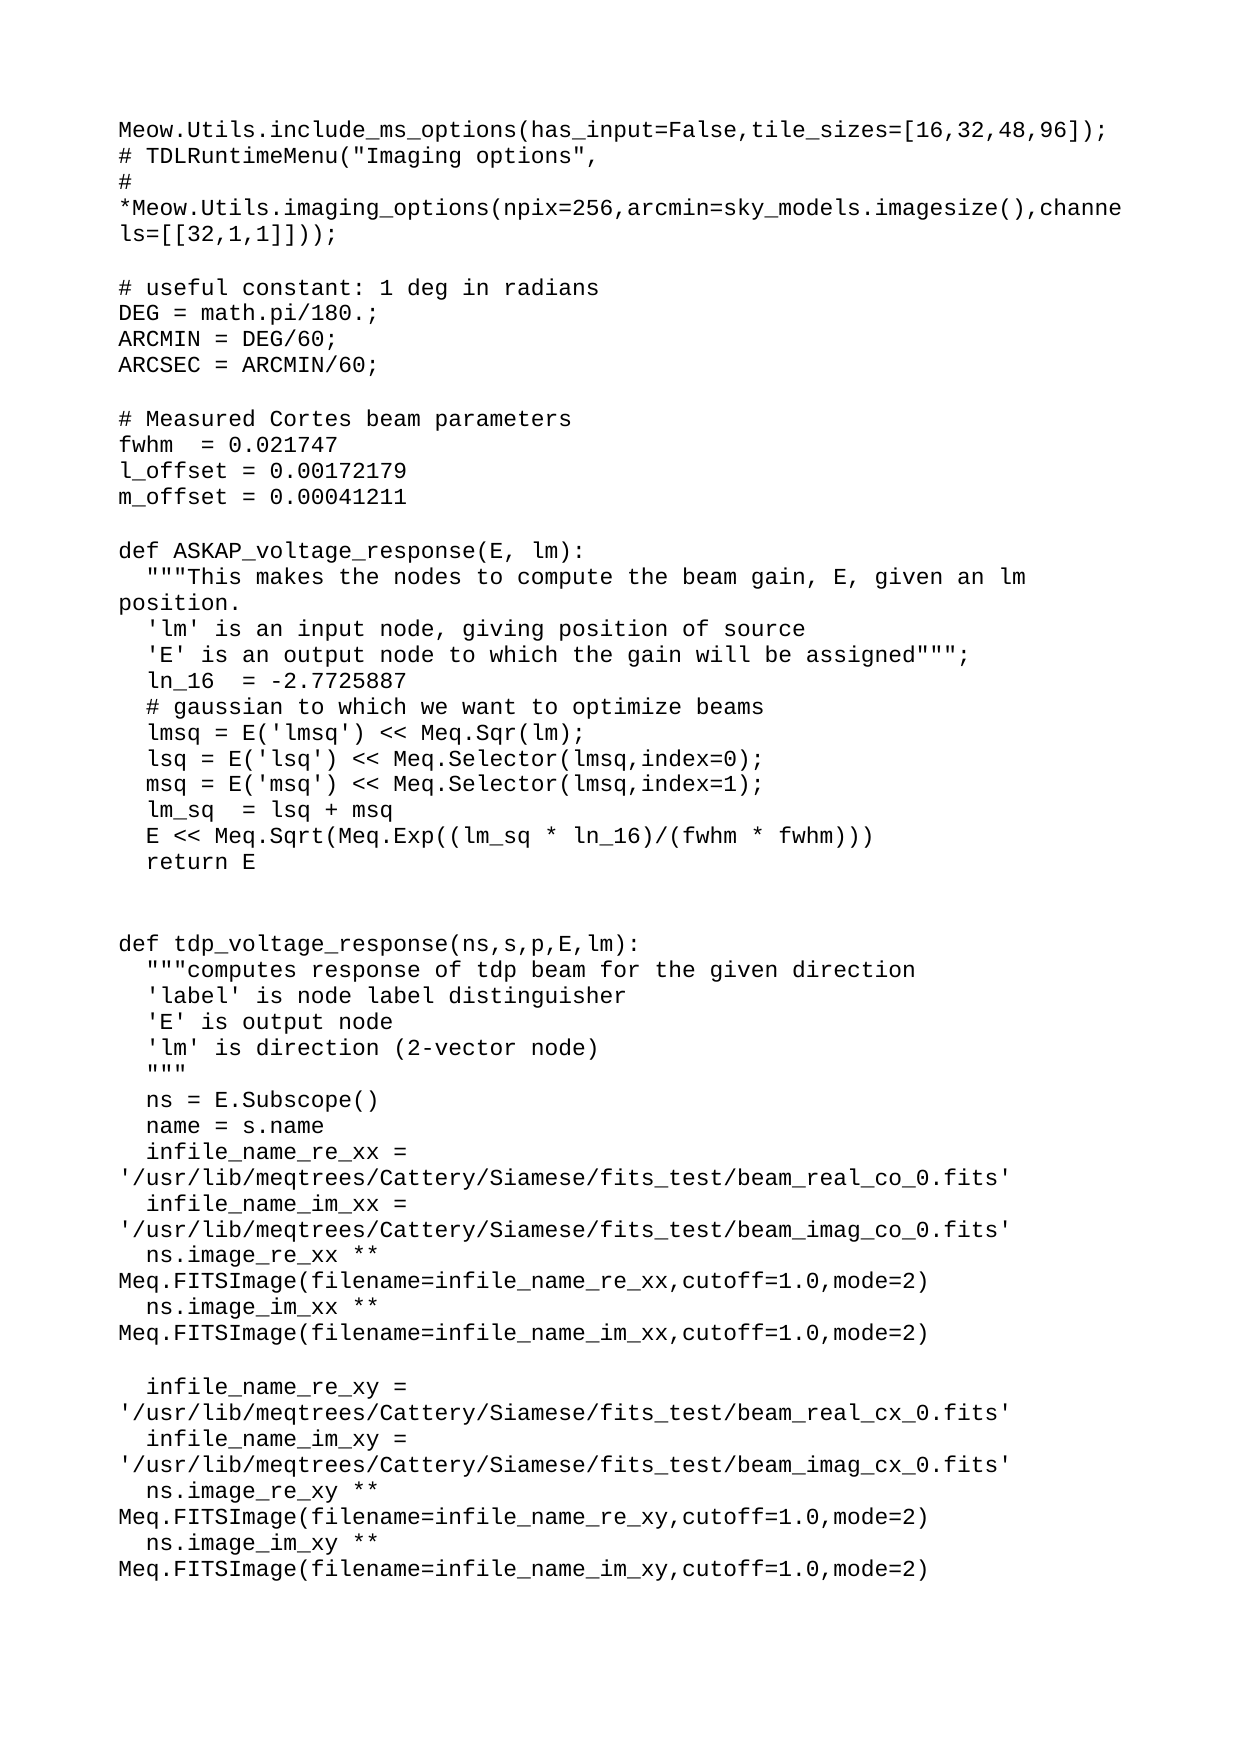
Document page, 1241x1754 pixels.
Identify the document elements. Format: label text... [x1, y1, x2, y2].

text ns.image_im_xy ** Meq.FITSImage(filename=infile_name_im_xy,cutoff=1.0,mode=2) [118, 1531, 1122, 1583]
text def tdp_voltage_response(ns,s,p,E,lm): [118, 933, 1122, 958]
text # gaussian to which we want to optimize beams [118, 695, 1122, 721]
text def ASKAP_voltage_response(E, lm): [118, 539, 1122, 565]
text # Measured Cortes beam parameters [118, 408, 1122, 433]
text 'lm' is an input node, giving position of source [118, 617, 1122, 643]
text ns.image_re_xx ** Meq.FITSImage(filename=infile_name_re_xx,cutoff=1.0,mode=2) [118, 1244, 1122, 1296]
text lm_sq = lsq + msq [118, 799, 1122, 825]
text # TDLRuntimeMenu("Imaging options", [118, 144, 1122, 170]
text fwhm = 0.021747 [118, 433, 1122, 459]
text # *Meow.Utils.imaging_options(npix=256,arcmin=sky_models.imagesize(),channels=[[32,1,1]])); [118, 170, 1122, 248]
text ns.image_im_xx ** Meq.FITSImage(filename=infile_name_im_xx,cutoff=1.0,mode=2) [118, 1296, 1122, 1348]
text m_offset = 0.00041211 [118, 485, 1122, 511]
text ln_16 = -2.7725887 [118, 669, 1122, 695]
text DEG = math.pi/180.; [118, 302, 1122, 328]
text lmsq = E('lmsq') << Meq.Sqr(lm); [118, 721, 1122, 747]
text ARCSEC = ARCMIN/60; [118, 354, 1122, 379]
text infile_name_re_xx = '/usr/lib/meqtrees/Cattery/Siamese/fits_test/beam_real_co_0.fits' [118, 1140, 1122, 1192]
text infile_name_im_xy = '/usr/lib/meqtrees/Cattery/Siamese/fits_test/beam_imag_cx_0.fits' [118, 1427, 1122, 1479]
text """This makes the nodes to compute the beam gain, E, given an lm position. [118, 565, 1122, 617]
text msq = E('msq') << Meq.Selector(lmsq,index=1); [118, 773, 1122, 799]
text infile_name_re_xy = '/usr/lib/meqtrees/Cattery/Siamese/fits_test/beam_real_cx_0.fits' [118, 1376, 1122, 1427]
text lsq = E('lsq') << Meq.Selector(lmsq,index=0); [118, 747, 1122, 773]
text infile_name_im_xx = '/usr/lib/meqtrees/Cattery/Siamese/fits_test/beam_imag_co_0.fits' [118, 1192, 1122, 1244]
text 'lm' is direction (2-vector node) [118, 1036, 1122, 1062]
text Meow.Utils.include_ms_options(has_input=False,tile_sizes=[16,32,48,96]); [118, 118, 1122, 144]
text """ [118, 1062, 1122, 1088]
text return E [118, 851, 1122, 877]
text 'E' is an output node to which the gain will be assigned"""; [118, 643, 1122, 669]
text # useful constant: 1 deg in radians [118, 276, 1122, 302]
text ns.image_re_xy ** Meq.FITSImage(filename=infile_name_re_xy,cutoff=1.0,mode=2) [118, 1479, 1122, 1531]
text 'E' is output node [118, 1010, 1122, 1036]
text ARCMIN = DEG/60; [118, 328, 1122, 354]
text ns = E.Subscope() [118, 1088, 1122, 1114]
text l_offset = 0.00172179 [118, 459, 1122, 485]
text """computes response of tdp beam for the given direction [118, 958, 1122, 984]
text E << Meq.Sqrt(Meq.Exp((lm_sq * ln_16)/(fwhm * fwhm))) [118, 825, 1122, 851]
text name = s.name [118, 1114, 1122, 1140]
text 'label' is node label distinguisher [118, 984, 1122, 1010]
